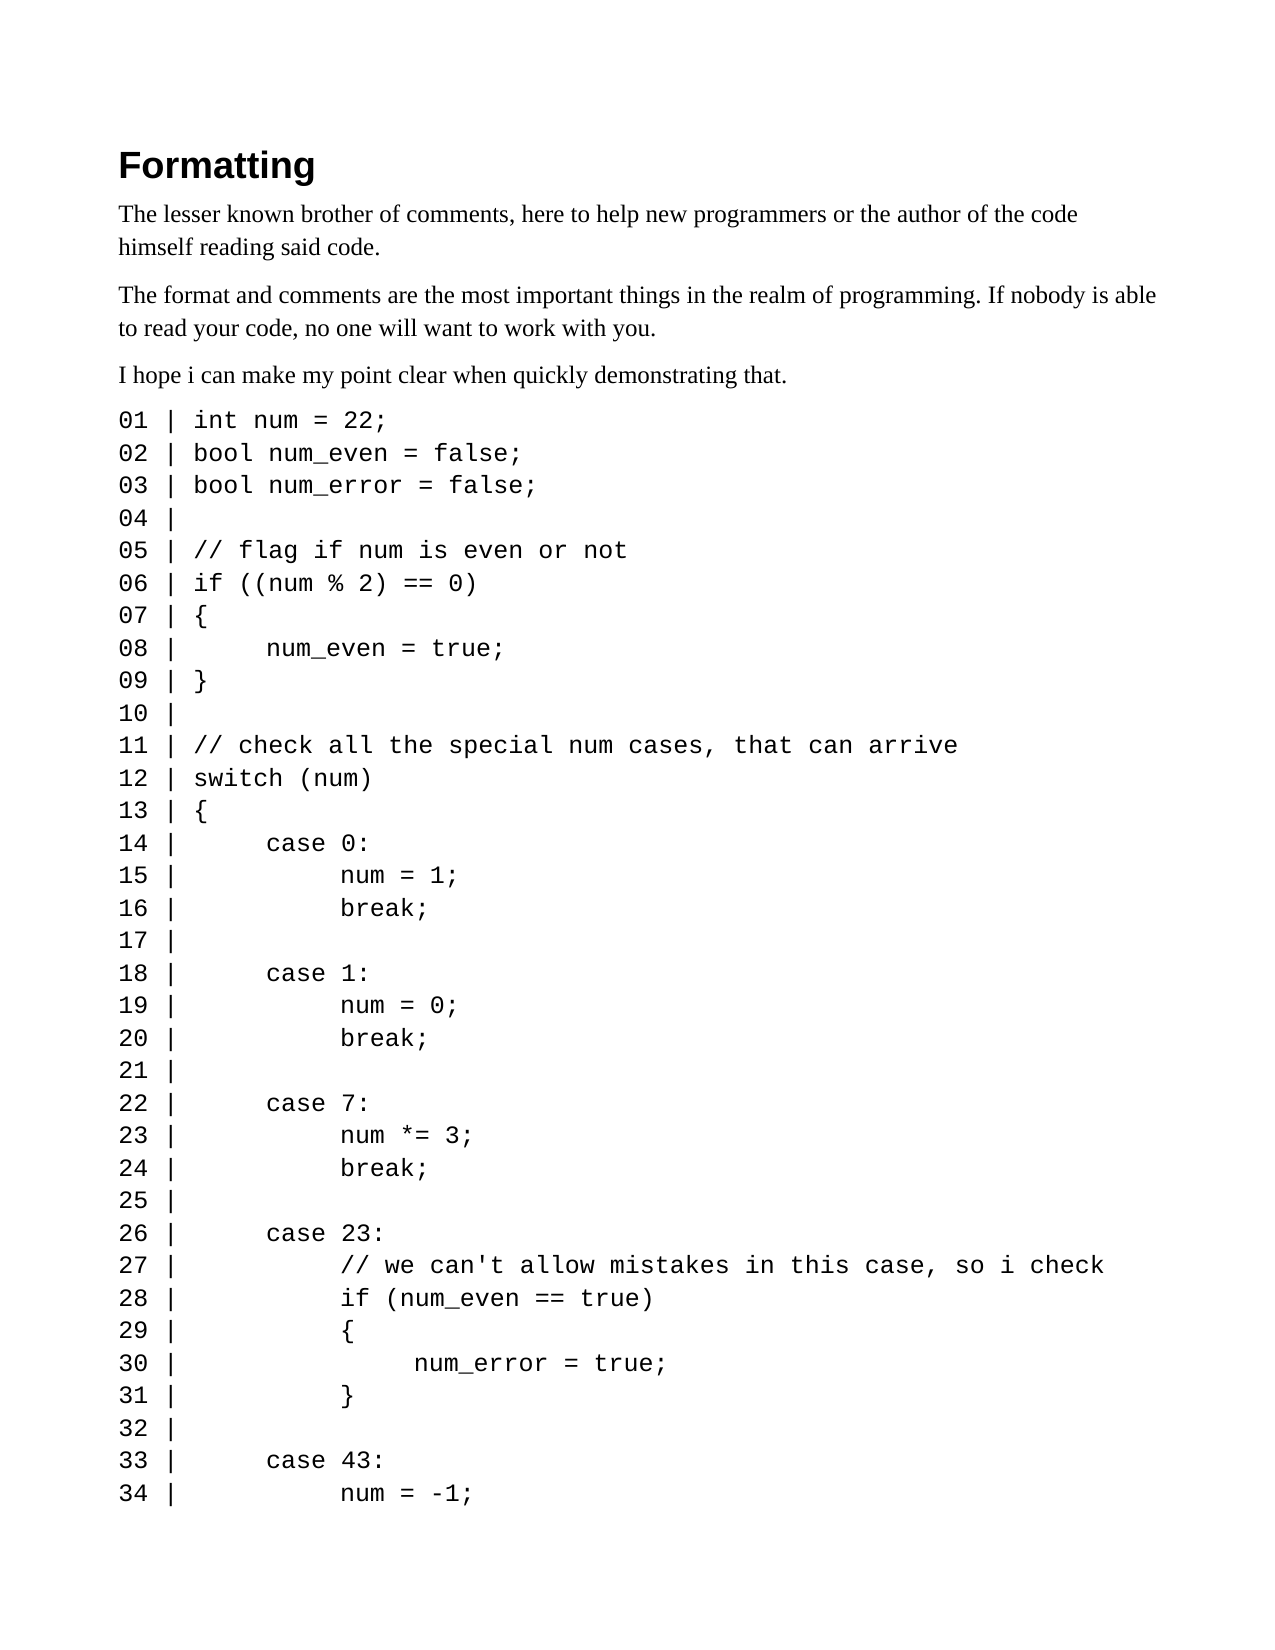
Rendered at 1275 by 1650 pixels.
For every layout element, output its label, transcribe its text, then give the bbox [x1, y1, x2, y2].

text 01 | int num = 22; 02 | bool num_even = false; 03 | bool num_error = false; 04 | 05 | // flag if num is even or not 06 | if ((num % 2) == 0) 07 | { 08 | num_even = true; 09 | } 10 | 11 | // check all the special num cases, that can arrive 12 | switch (num) 13 | { 14 | case 0: 15 | num = 1; 16 | break; 17 | 18 | case 1: 19 | num = 0; 20 | break; 21 | 22 | case 7: 23 | num *= 3; 24 | break; 25 | 26 | case 23: 27 | // we can't allow mistakes in this case, so i check 28 | if (num_even == true) 29 | { 30 | num_error = true; 31 | } 32 | 33 | case 43: 34 | num = -1; [118, 408, 1157, 1509]
text I hope i can make my point clear when quickly demonstrating that. [118, 361, 1157, 389]
text The format and comments are the most important things in the realm of programming. If nobody is able to read your code, no one will want to work with you. [118, 280, 1157, 342]
text The lesser known brother of comments, here to help new programmers or the author of the code himself reading said code. [118, 199, 1157, 261]
subtitle Formatting [118, 143, 1157, 187]
